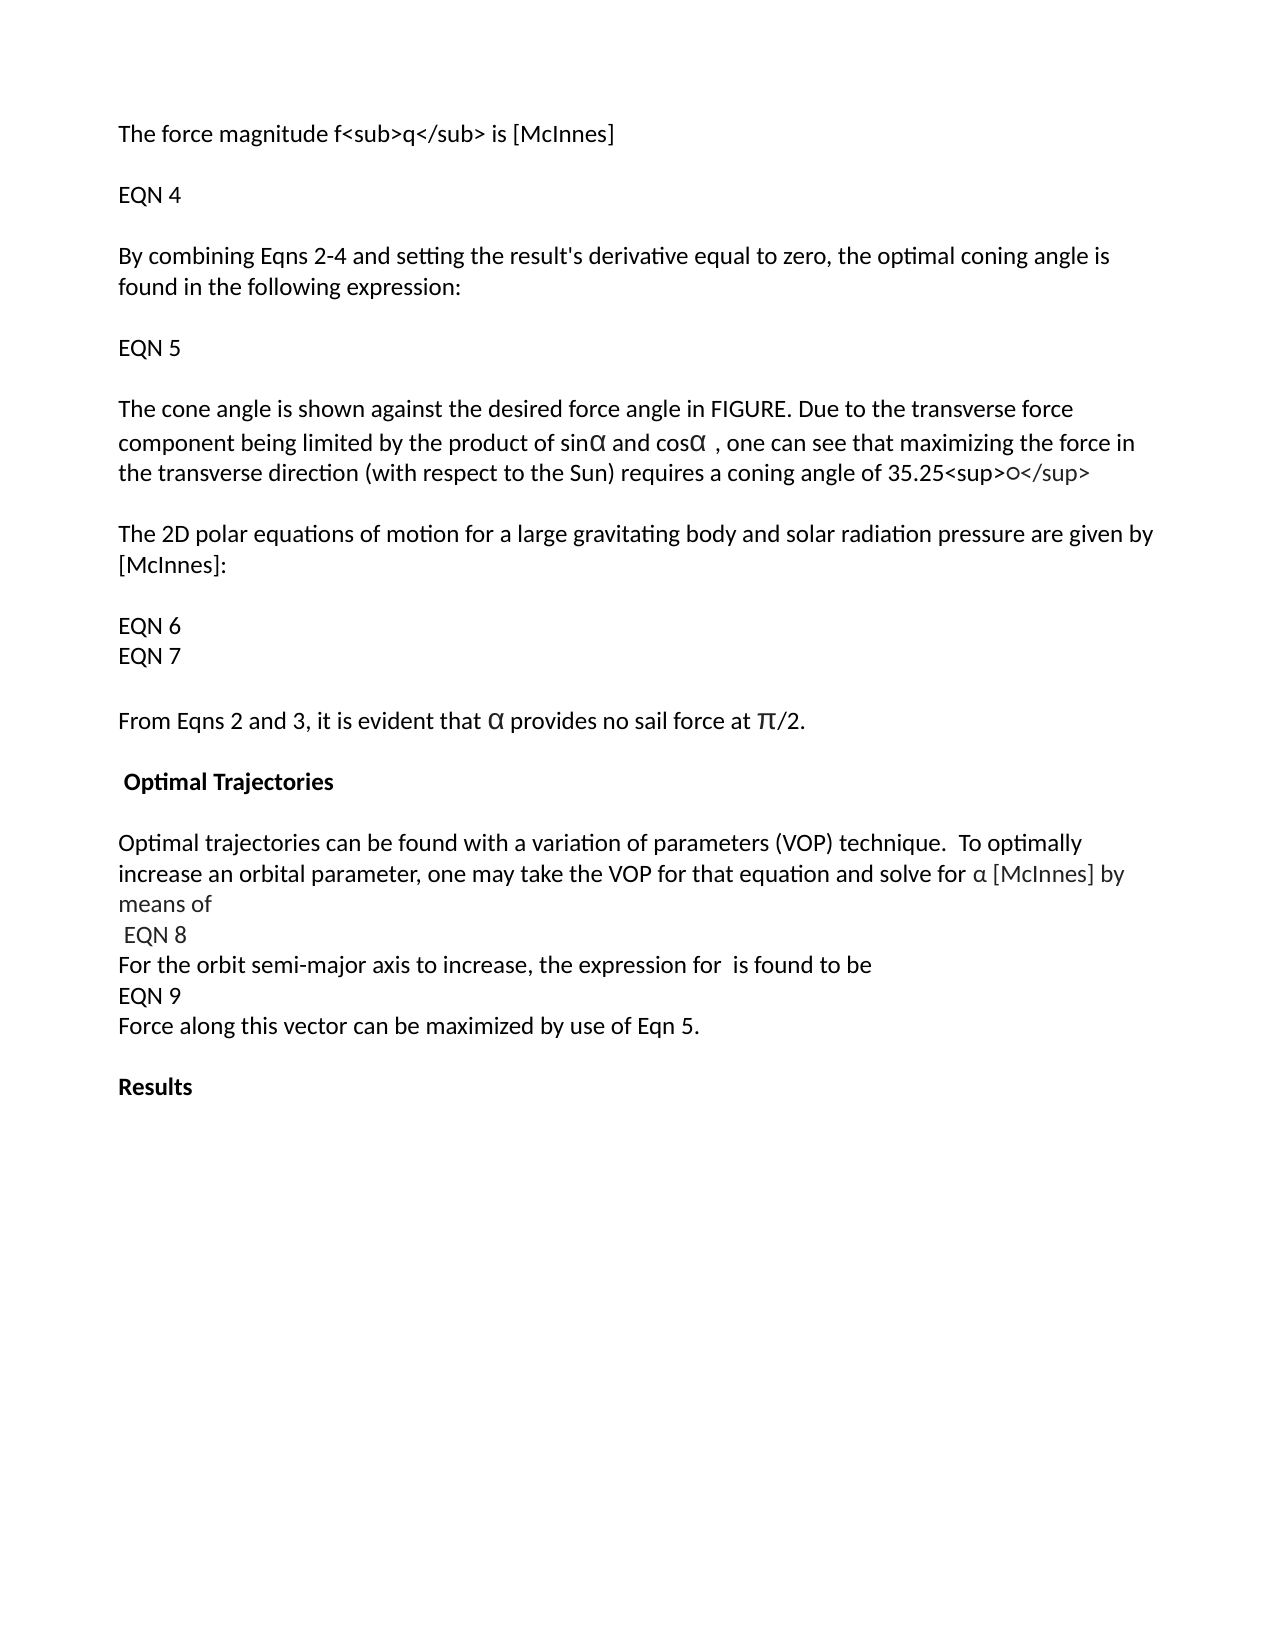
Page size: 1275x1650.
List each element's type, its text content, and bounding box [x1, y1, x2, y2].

text For the orbit semi-major axis to increase, the expression for is found to be [118, 949, 1157, 980]
text Force along this vector can be maximized by use of Eqn 5. [118, 1010, 1157, 1041]
text EQN 9 [118, 980, 1157, 1010]
text EQN 5 [118, 332, 1157, 362]
text Results [118, 1071, 1157, 1102]
text The 2D polar equations of motion for a large gravitating body and solar radiation pressure are given by [McInnes]: [118, 518, 1157, 579]
text By combining Eqns 2-4 and setting the result's derivative equal to zero, the optimal coning angle is found in the following expression: [118, 240, 1157, 301]
text EQN 6 [118, 610, 1157, 641]
text The cone angle is shown against the desired force angle in FIGURE. Due to the transverse force component being limited by the product of sinα and cosα , one can see that maximizing the force in the transverse direction (with respect to the Sun) requires a coning angle of 35.25<sup>○</sup> [118, 393, 1157, 488]
text EQN 8 [118, 919, 1157, 949]
text The force magnitude f<sub>q</sub> is [McInnes] [118, 118, 1157, 149]
text Optimal trajectories can be found with a variation of parameters (VOP) technique. To optimally increase an orbital parameter, one may take the VOP for that equation and solve for α [McInnes] by means of [118, 827, 1157, 919]
text Optimal Trajectories [118, 766, 1157, 797]
text From Eqns 2 and 3, it is evident that α provides no sail force at π/2. [118, 702, 1157, 736]
text EQN 4 [118, 179, 1157, 210]
text EQN 7 [118, 641, 1157, 671]
